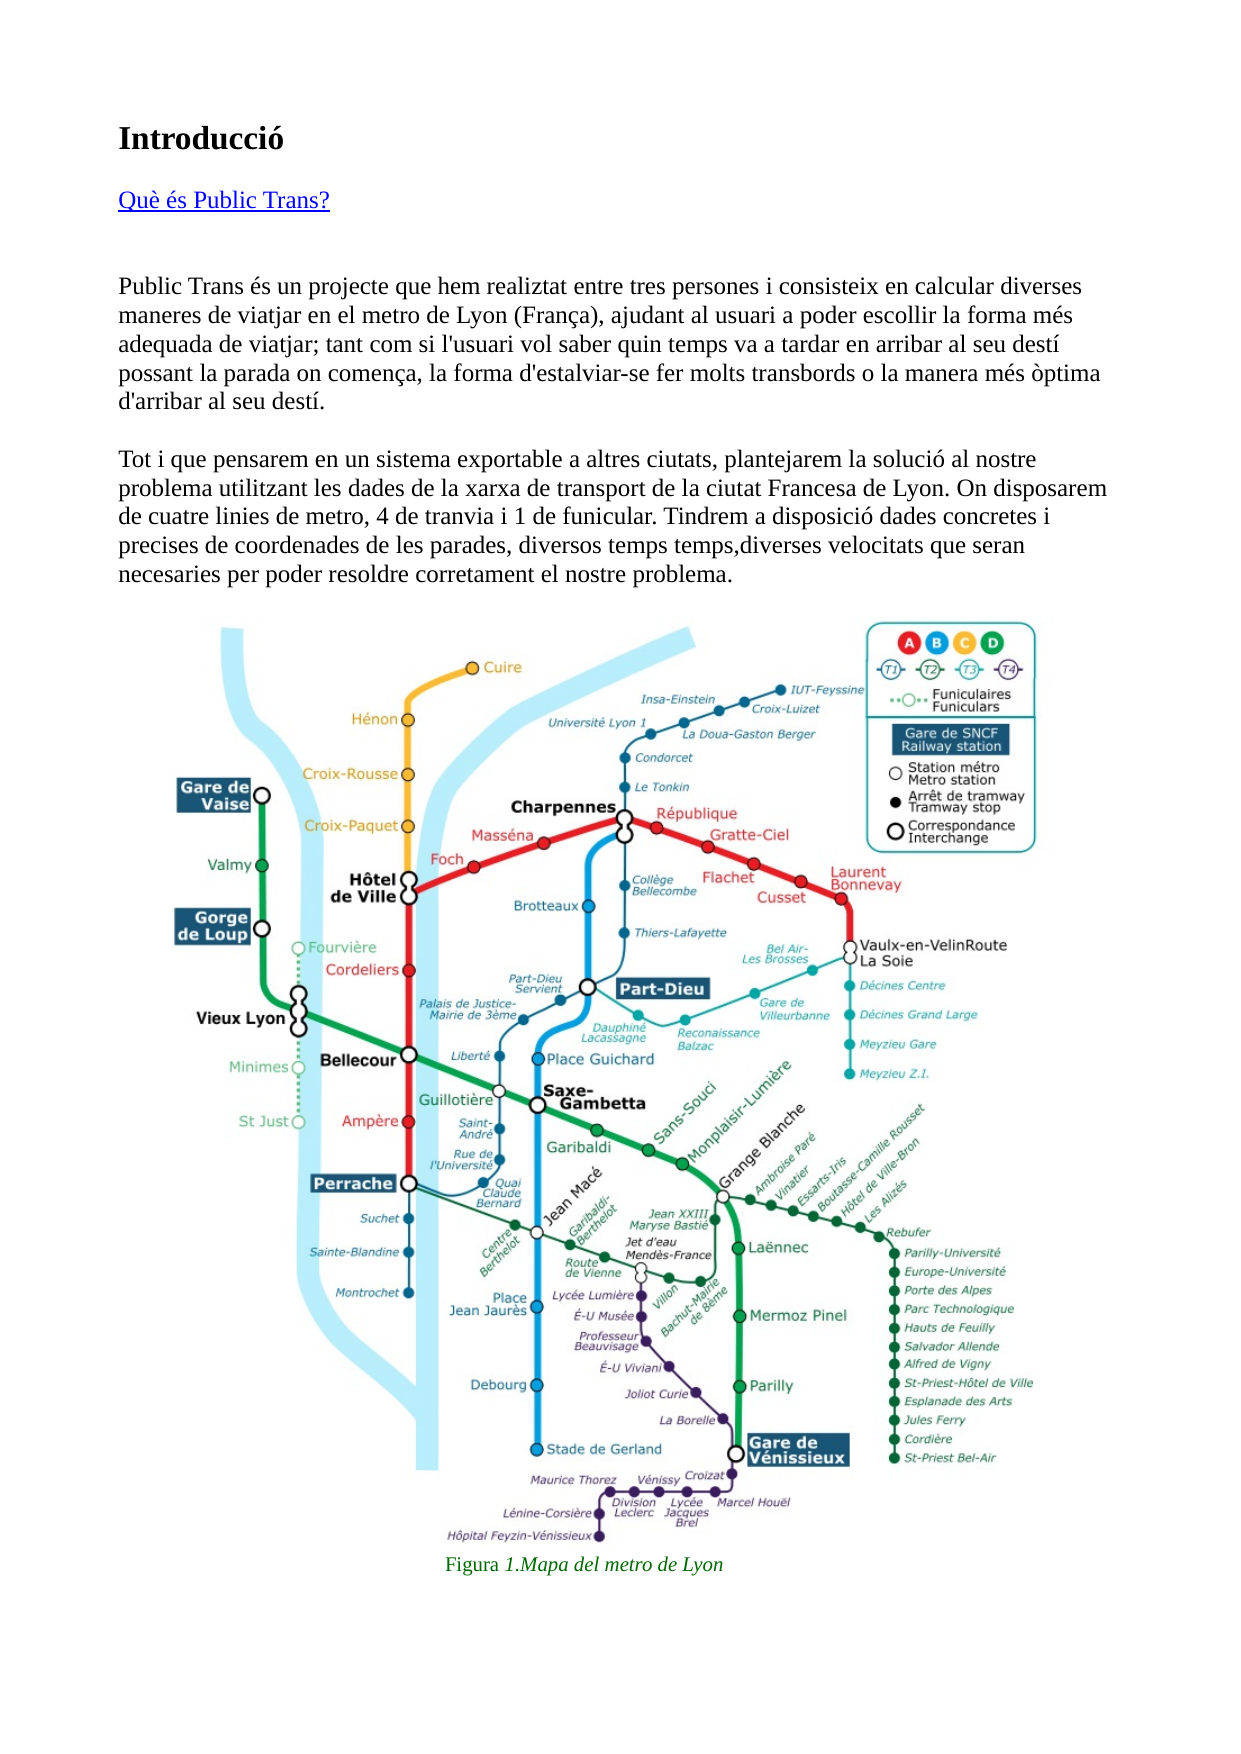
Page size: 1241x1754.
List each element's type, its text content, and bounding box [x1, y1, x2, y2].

text Figura 1.Mapa del metro de Lyon [118, 616, 1122, 1577]
text Què és Public Trans? [118, 185, 1122, 214]
text Public Trans és un projecte que hem realiztat entre tres persones i consisteix en calcular diverses maneres de viatjar en el metro de Lyon (França), ajudant al usuari a poder escollir la forma més adequada de viatjar; tant com si l'usuari vol saber quin temps va a tardar en arribar al seu destí possant la parada on comença, la forma d'estalviar-se fer molts transbords o la manera més òptima d'arribar al seu destí. [118, 271, 1122, 415]
text Introducció [118, 118, 1122, 156]
text Tot i que pensarem en un sistema exportable a altres ciutats, plantejarem la solució al nostre problema utilitzant les dades de la xarxa de transport de la ciutat Francesa de Lyon. On disposarem de cuatre linies de metro, 4 de tranvia i 1 de funicular. Tindrem a disposició dades concretes i precises de coordenades de les parades, diversos temps temps,diverses velocitats que seran necesaries per poder resoldre corretament el nostre problema. [118, 444, 1122, 588]
picture [171, 616, 1070, 1549]
